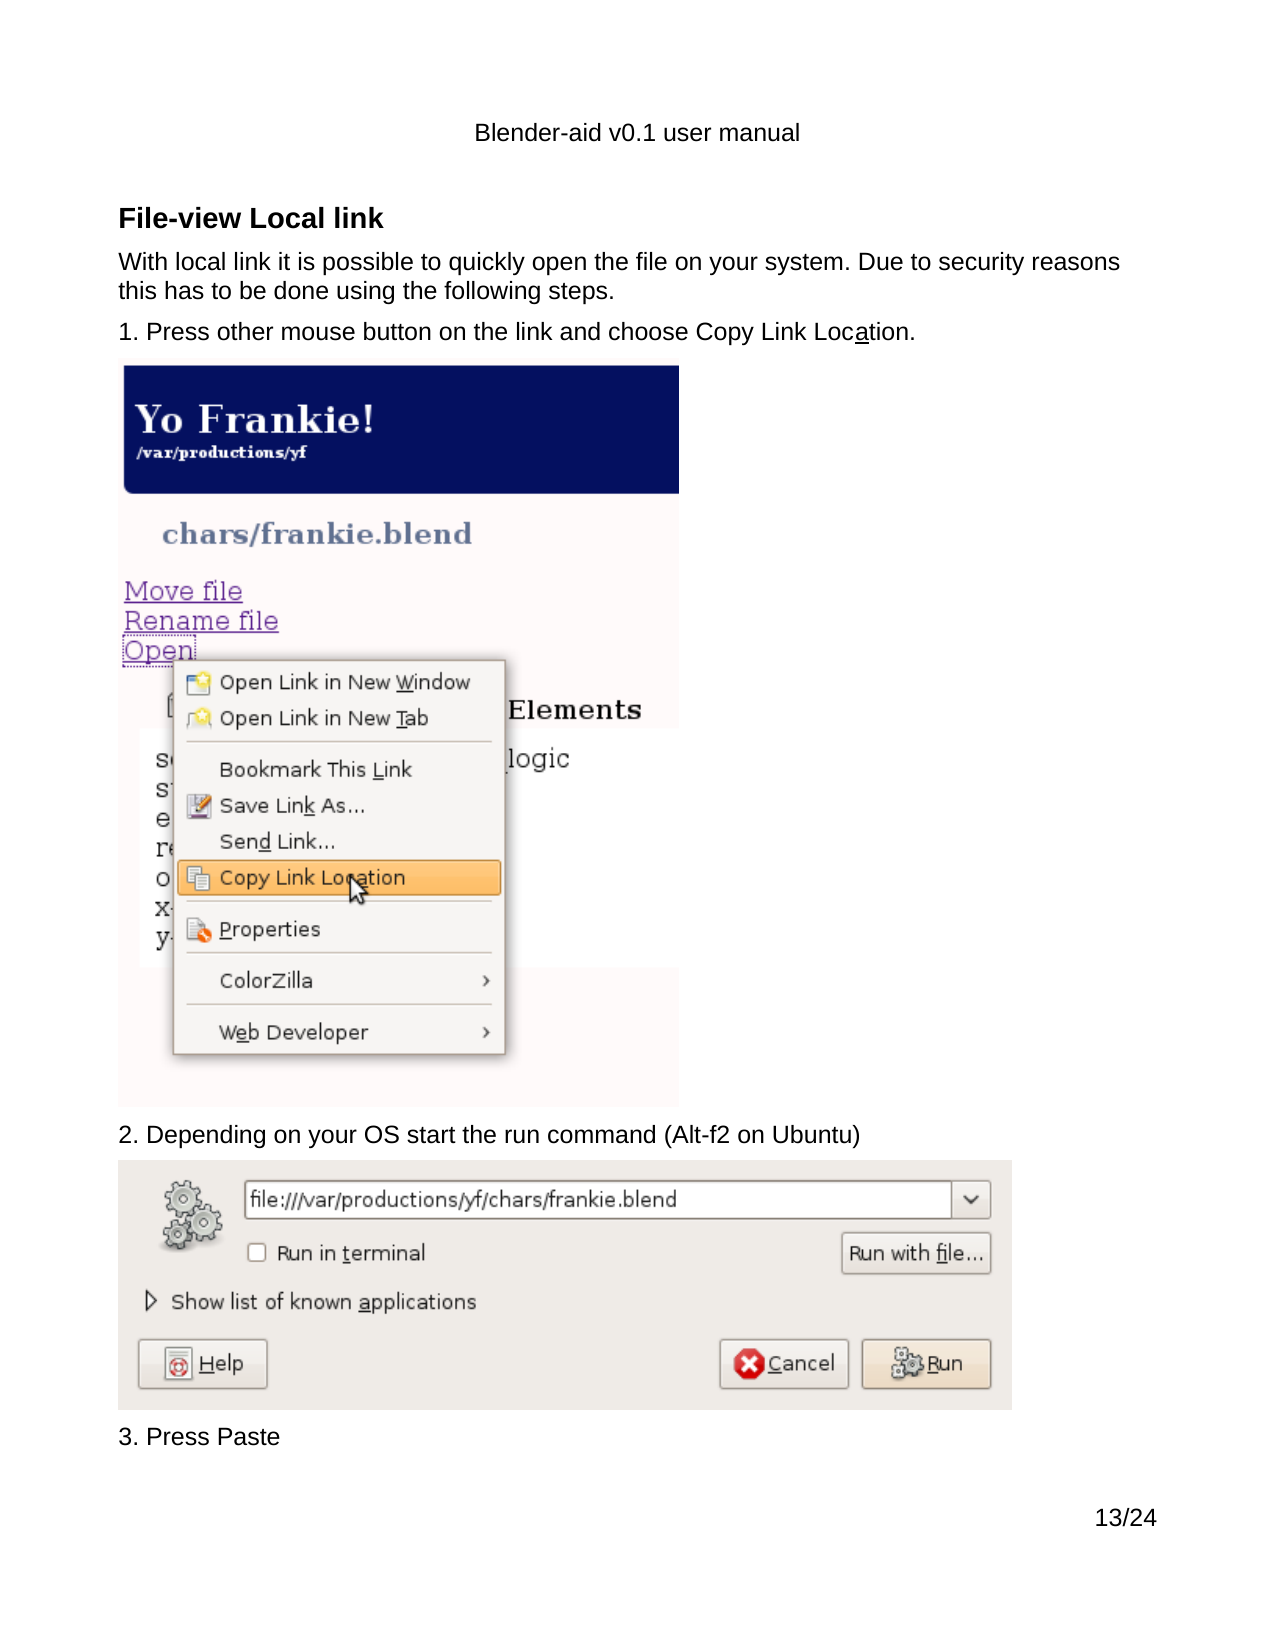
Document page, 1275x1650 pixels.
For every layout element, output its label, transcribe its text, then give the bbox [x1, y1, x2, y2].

picture [118, 1160, 1012, 1410]
text 1. Press other mouse button on the link and choose Copy Link Location. [118, 317, 1157, 346]
text With local link it is possible to quickly open the file on your system. Due to security reasons this has to be done using the following steps. [118, 247, 1157, 305]
text 3. Press Paste [118, 1422, 1157, 1451]
picture [118, 358, 679, 1107]
text 2. Depending on your OS start the run command (Alt-f2 on Ubuntu) [118, 1119, 1157, 1148]
subtitle File-view Local link [118, 201, 1157, 235]
